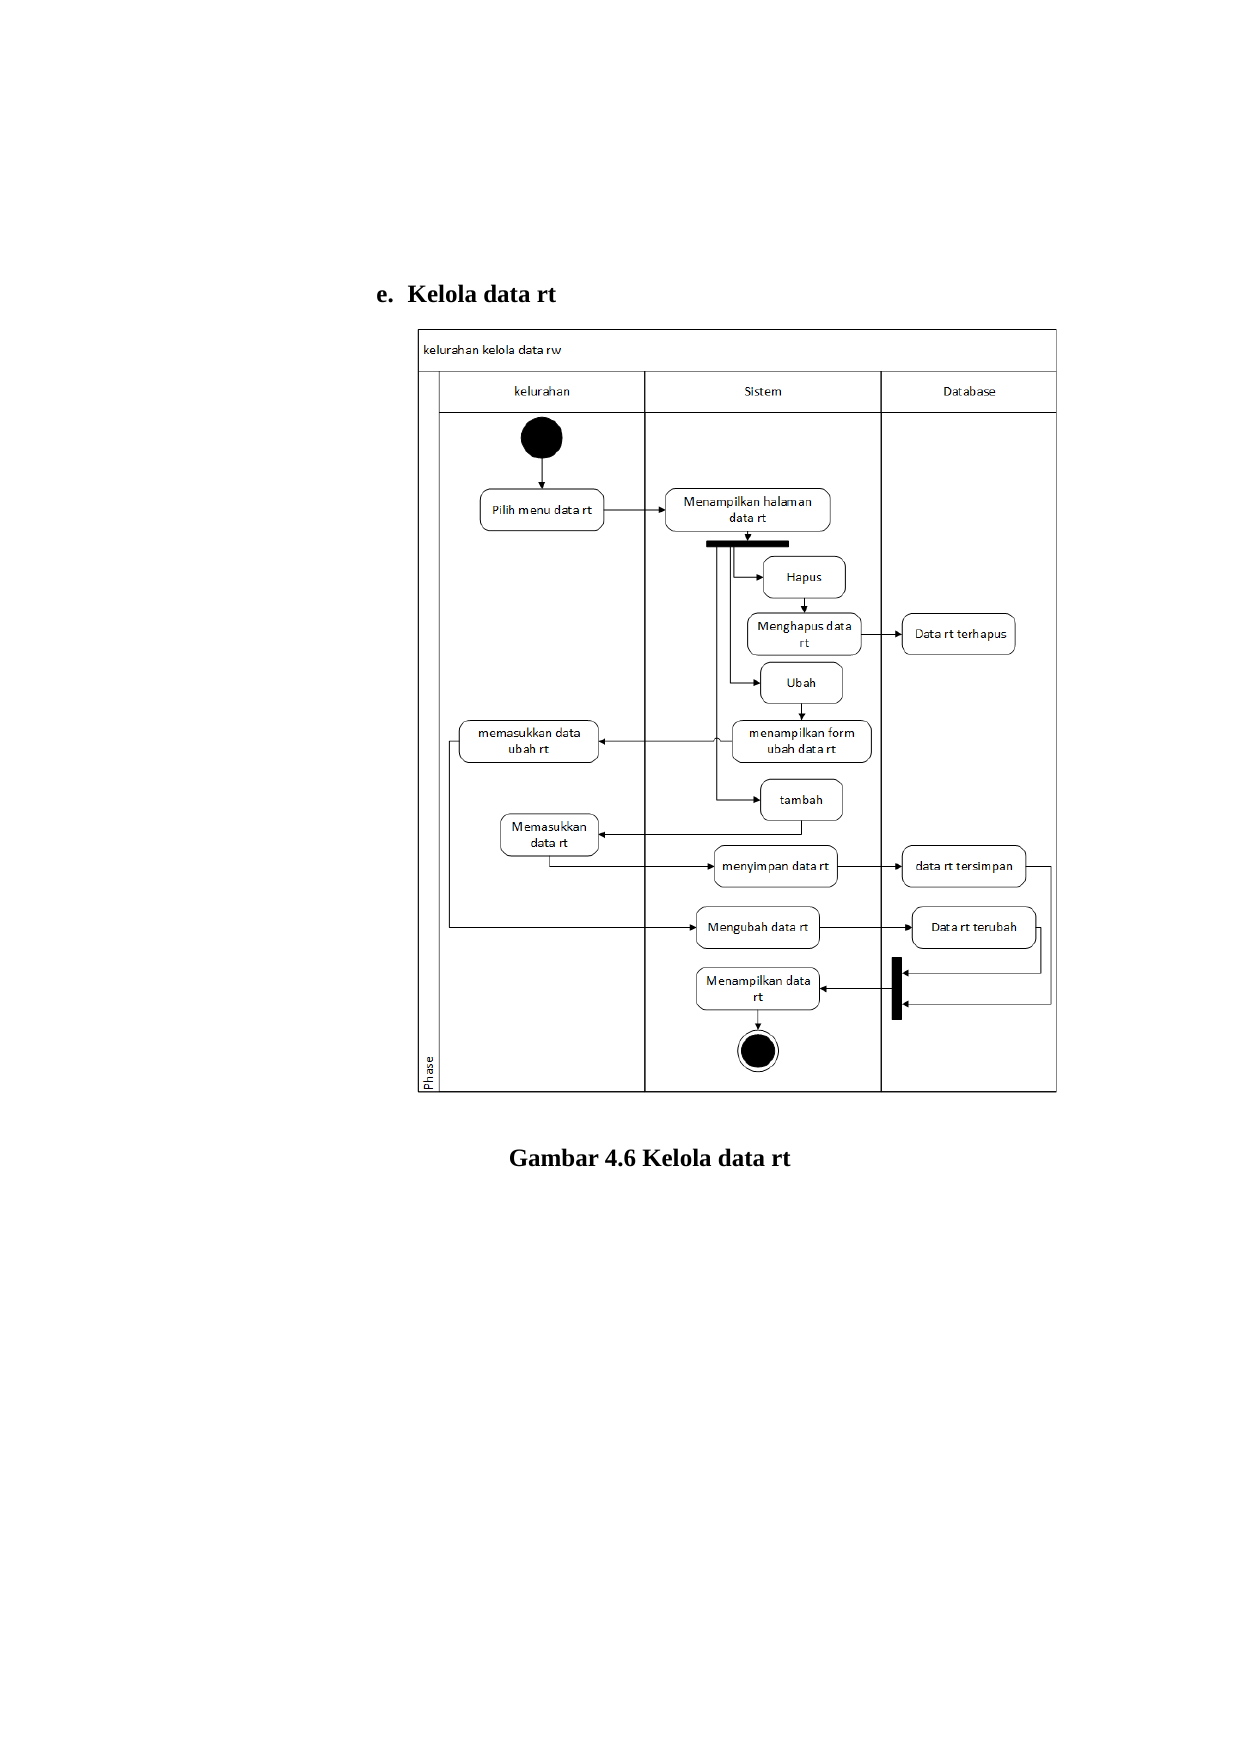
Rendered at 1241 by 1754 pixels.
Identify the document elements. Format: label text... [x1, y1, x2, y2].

picture [415, 328, 1057, 1097]
table_header [409, 323, 1062, 1131]
list Kelola data rt [311, 279, 1063, 308]
text Gambar 4.6 Kelola data rt [236, 1143, 1063, 1172]
